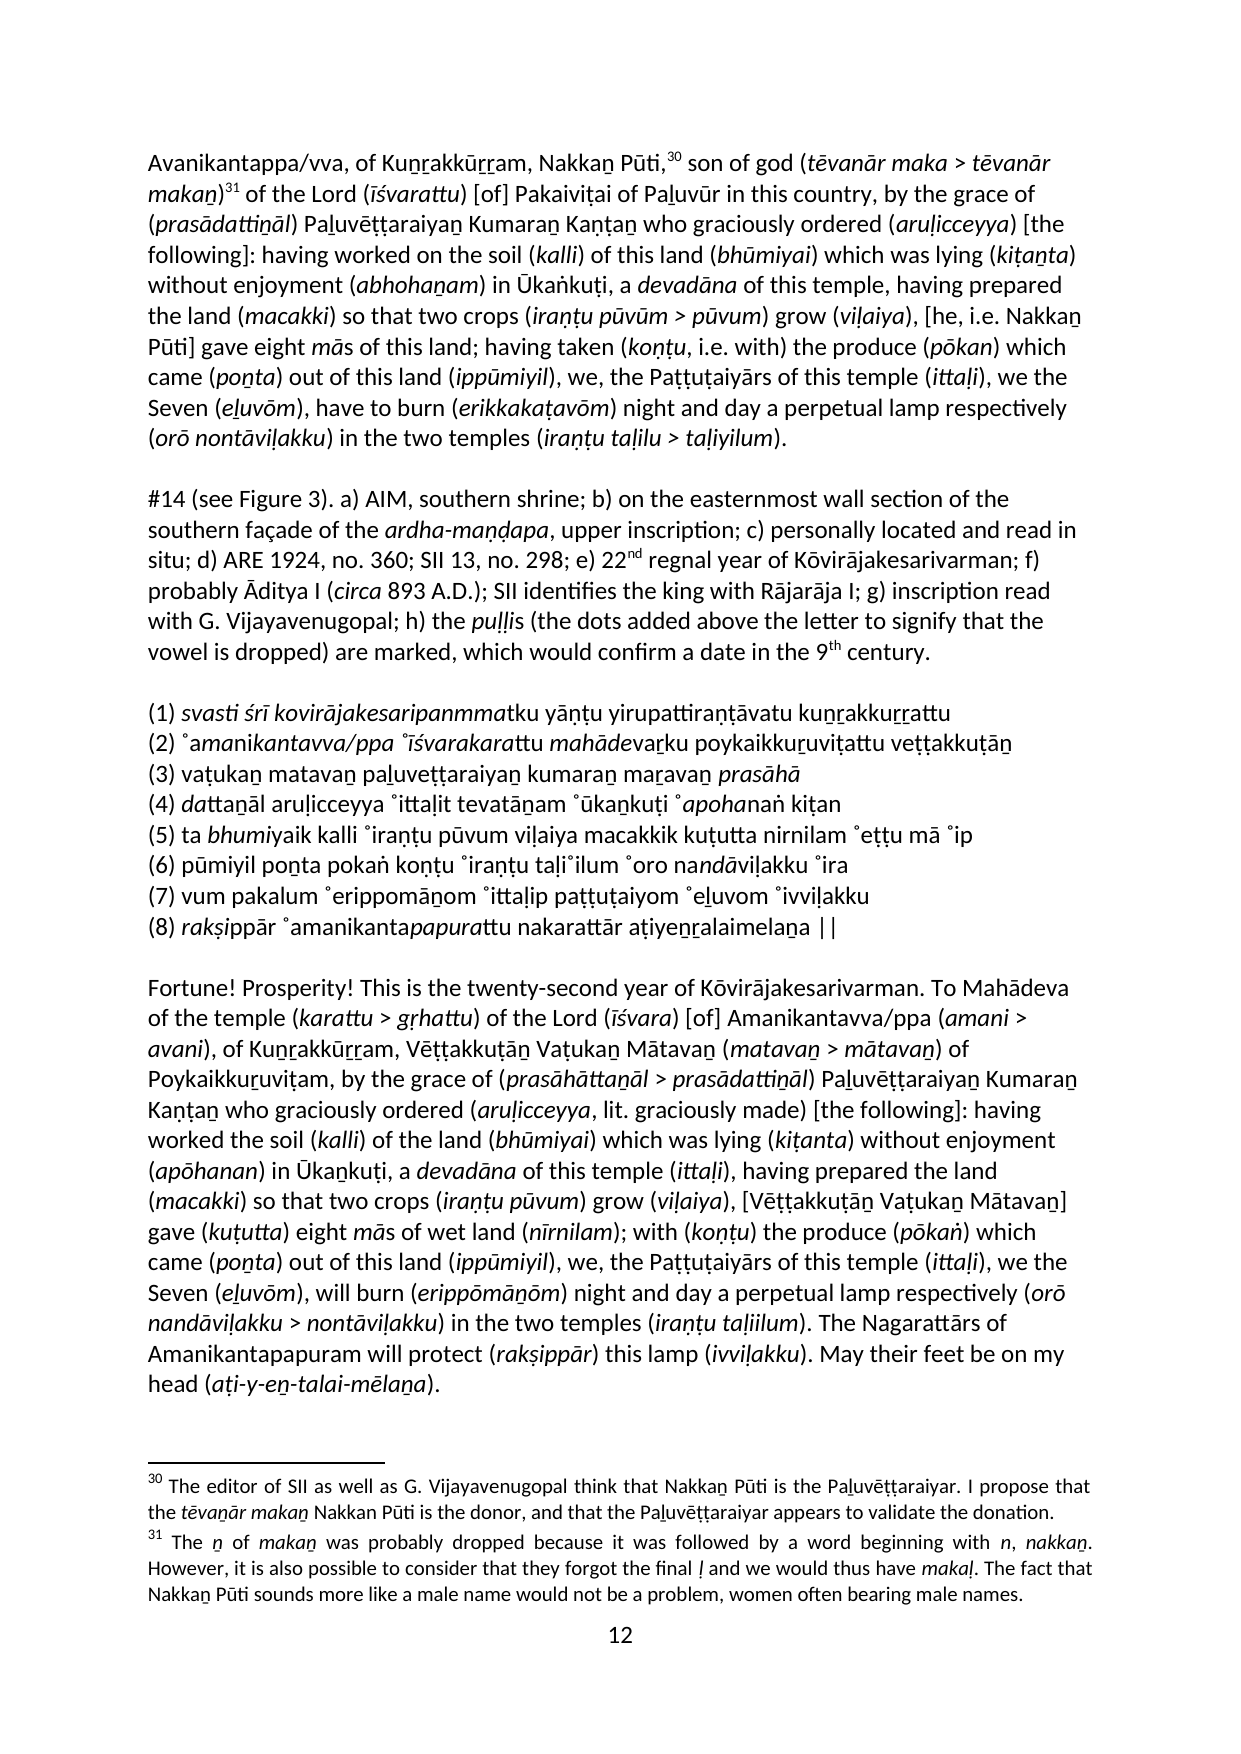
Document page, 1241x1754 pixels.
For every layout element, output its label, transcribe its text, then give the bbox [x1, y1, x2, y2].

text (2) ˚amanikantavva/ppa ˚īśvarakarattu mahādevaṟku poykaikkuṟuviṭattu veṭṭakkuṭāṉ [148, 727, 1093, 758]
text (3) vaṭukaṉ matavaṉ paḻuveṭṭaraiyaṉ kumaraṉ maṟavaṉ prasāhā [148, 758, 1093, 788]
text Fortune! Prosperity! This is the twenty-second year of Kōvirājakesarivarman. To Mahādeva of the temple (karattu > gṛhattu) of the Lord (īśvara) [of] Amanikantavva/ppa (amani > avani), of Kuṉṟakkūṟṟam, Vēṭṭakkuṭāṉ Vaṭukaṉ Mātavaṉ (matavaṉ > mātavaṉ) of Poykaikkuṟuviṭam, by the grace of (prasāhāttaṉāl > prasādattiṉāl) Paḻuvēṭṭaraiyaṉ Kumaraṉ Kaṇṭaṉ who graciously ordered (aruḷicceyya, lit. graciously made) [the following]: having worked the soil (kalli) of the land (bhūmiyai) which was lying (kiṭanta) without enjoyment (apōhanan) in Ūkaṉkuṭi, a devadāna of this temple (ittaḷi), having prepared the land (macakki) so that two crops (iraṇṭu pūvum) grow (viḷaiya), [Vēṭṭakkuṭāṉ Vaṭukaṉ Mātavaṉ] gave (kuṭutta) eight mās of wet land (nīrnilam); with (koṇṭu) the produce (pōkaṅ) which came (poṉta) out of this land (ippūmiyil), we, the Paṭṭuṭaiyārs of this temple (ittaḷi), we the Seven (eḻuvōm), will burn (erippōmāṉōm) night and day a perpetual lamp respectively (orō nandāviḷakku > nontāviḷakku) in the two temples (iraṇṭu taḷiilum). The Nagarattārs of Amanikantapapuram will protect (rakṣippār) this lamp (ivviḷakku). May their feet be on my head (aṭi-y-eṉ-talai-mēlaṉa). [148, 972, 1093, 1399]
text Avanikantappa/vva, of Kuṉṟakkūṟṟam, Nakkaṉ Pūti, son of god (tēvanār maka > tēvanār makaṉ) of the Lord (īśvarattu) [of] Pakaiviṭai of Paḻuvūr in this country, by the grace of (prasādattiṉāl) Paḻuvēṭṭaraiyaṉ Kumaraṉ Kaṇṭaṉ who graciously ordered (aruḷicceyya) [the following]: having worked on the soil (kalli) of this land (bhūmiyai) which was lying (kiṭaṉta) without enjoyment (abhohaṉam) in Ūkaṅkuṭi, a devadāna of this temple, having prepared the land (macakki) so that two crops (iraṇṭu pūvūm > pūvum) grow (viḷaiya), [he, i.e. Nakkaṉ Pūti] gave eight mās of this land; having taken (koṇṭu, i.e. with) the produce (pōkan) which came (poṉta) out of this land (ippūmiyil), we, the Paṭṭuṭaiyārs of this temple (ittaḷi), we the Seven (eḻuvōm), have to burn (erikkakaṭavōm) night and day a perpetual lamp respectively (orō nontāviḷakku) in the two temples (iraṇṭu taḷilu > taḷiyilum). [148, 148, 1093, 453]
text (1) svasti śrī kovirājakesaripanmmatku yāṇṭu yirupattiraṇṭāvatu kuṉṟakkuṟṟattu [148, 697, 1093, 727]
text (8) rakṣippār ˚amanikantapapurattu nakarattār aṭiyeṉṟalaimelaṉa || [148, 911, 1093, 941]
text (4) dattaṉāl aruḷicceyya ˚ittaḷit tevatāṉam ˚ūkaṉkuṭi ˚apohanaṅ kiṭan [148, 788, 1093, 819]
text (7) vum pakalum ˚erippomāṉom ˚ittaḷip paṭṭuṭaiyom ˚eḻuvom ˚ivviḷakku [148, 880, 1093, 911]
text The editor of SII as well as G. Vijayavenugopal think that Nakkaṉ Pūti is the Paḻuvēṭṭaraiyar. I propose that the tēvaṉār makaṉ Nakkan Pūti is the donor, and that the Paḻuvēṭṭaraiyar appears to validate the donation. [148, 1469, 1093, 1525]
text #14 (see Figure 3). a) AIM, southern shrine; b) on the easternmost wall section of the southern façade of the ardha-maṇḍapa, upper inscription; c) personally located and read in situ; d) ARE 1924, no. 360; SII 13, no. 298; e) 22nd regnal year of Kōvirājakesarivarman; f) probably Āditya I (circa 893 A.D.); SII identifies the king with Rājarāja I; g) inscription read with G. Vijayavenugopal; h) the puḷḷis (the dots added above the letter to signify that the vowel is dropped) are marked, which would confirm a date in the 9th century. [148, 483, 1093, 666]
text (5) ta bhumiyaik kalli ˚iraṇṭu pūvum viḷaiya macakkik kuṭutta nirnilam ˚eṭṭu mā ˚ip [148, 819, 1093, 849]
text (6) pūmiyil poṉta pokaṅ koṇṭu ˚iraṇṭu taḷi˚ilum ˚oro nandāviḷakku ˚ira [148, 849, 1093, 880]
text The ṉ of makaṉ was probably dropped because it was followed by a word beginning with n, nakkaṉ. However, it is also possible to consider that they forgot the final ḷ and we would thus have makaḷ. The fact that Nakkaṉ Pūti sounds more like a male name would not be a problem, women often bearing male names. [148, 1525, 1093, 1606]
